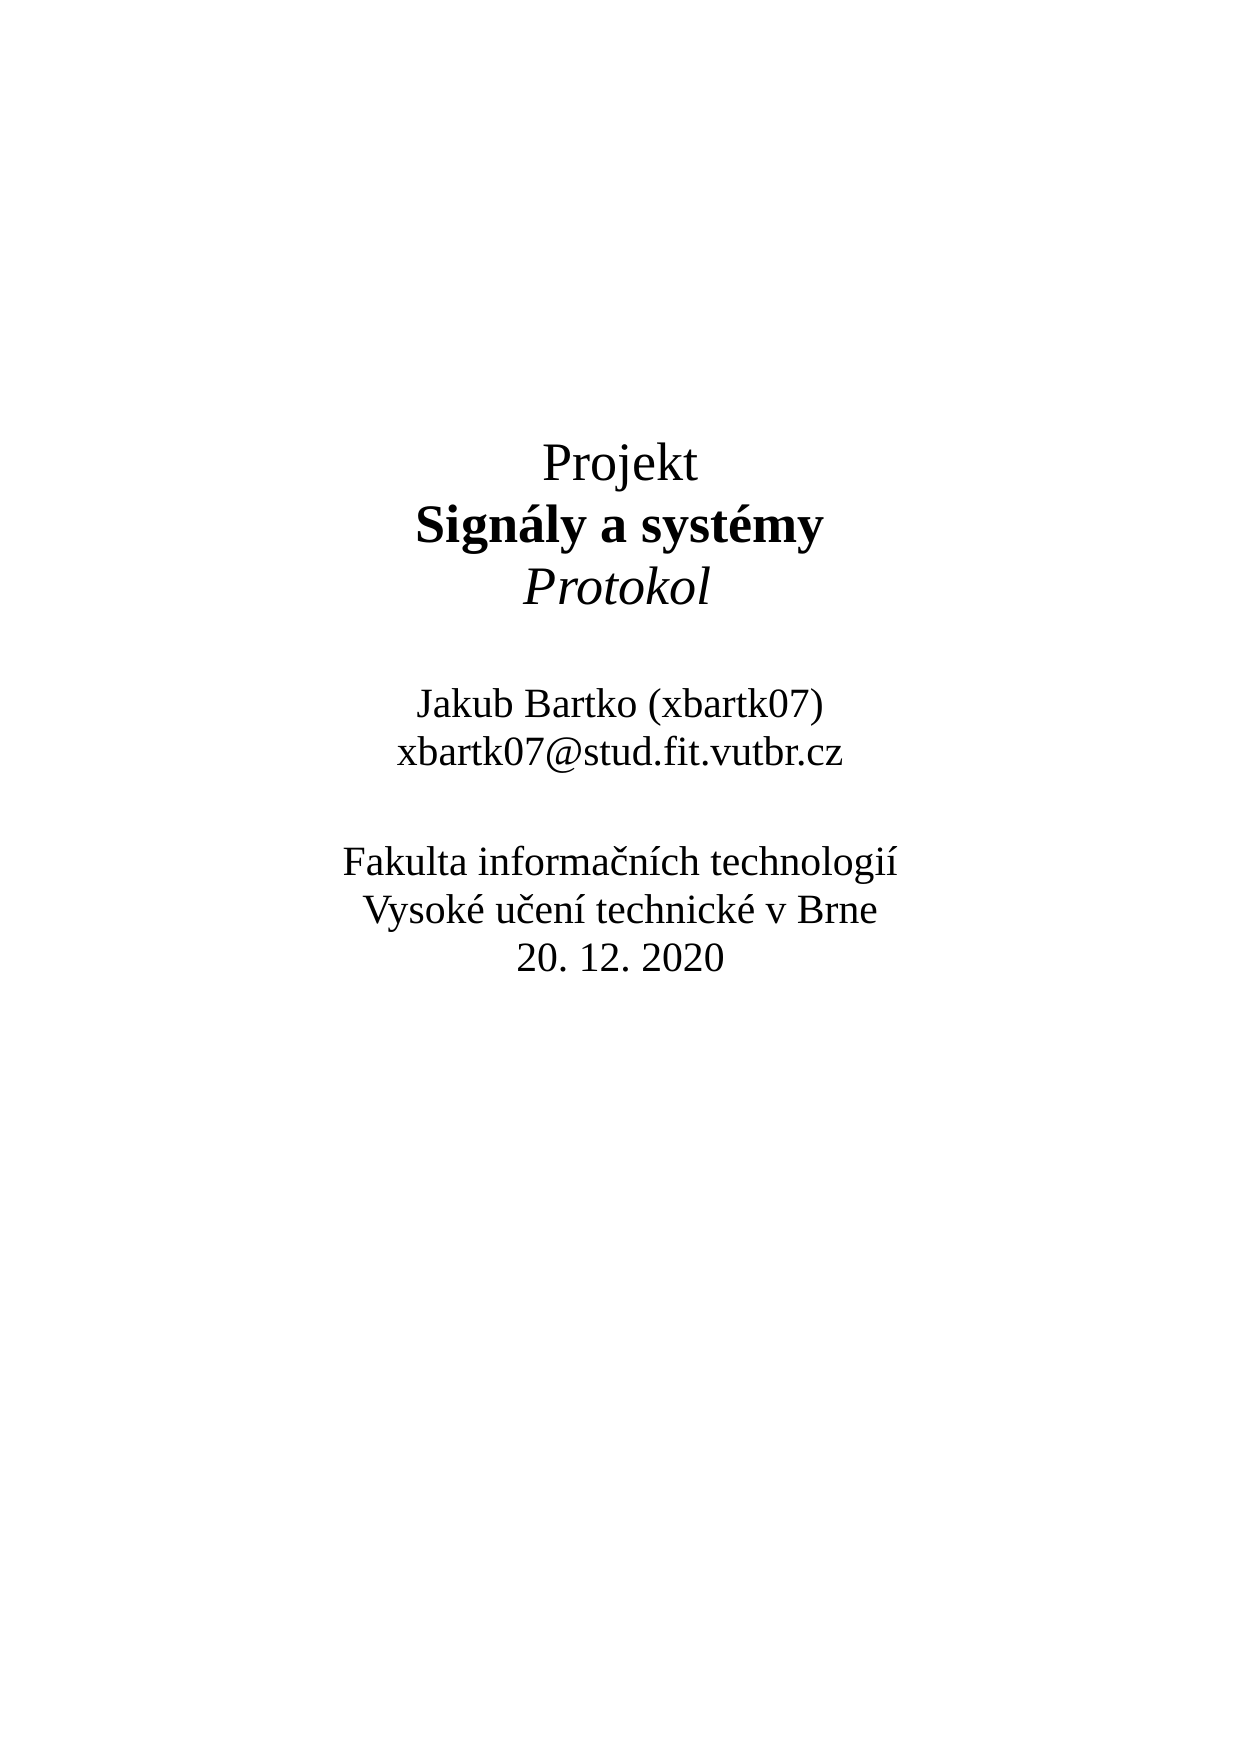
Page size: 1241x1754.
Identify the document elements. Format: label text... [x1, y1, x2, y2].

text Vysoké učení technické v Brne [118, 885, 1122, 933]
text Fakulta informačních technologií [118, 837, 1122, 885]
text Protokol [118, 554, 1122, 616]
text xbartk07@stud.fit.vutbr.cz [118, 727, 1122, 774]
text Projekt [118, 429, 1122, 492]
text Signály a systémy [118, 492, 1122, 554]
text 20. 12. 2020 [118, 933, 1122, 981]
text Jakub Bartko (xbartk07) [118, 679, 1122, 727]
